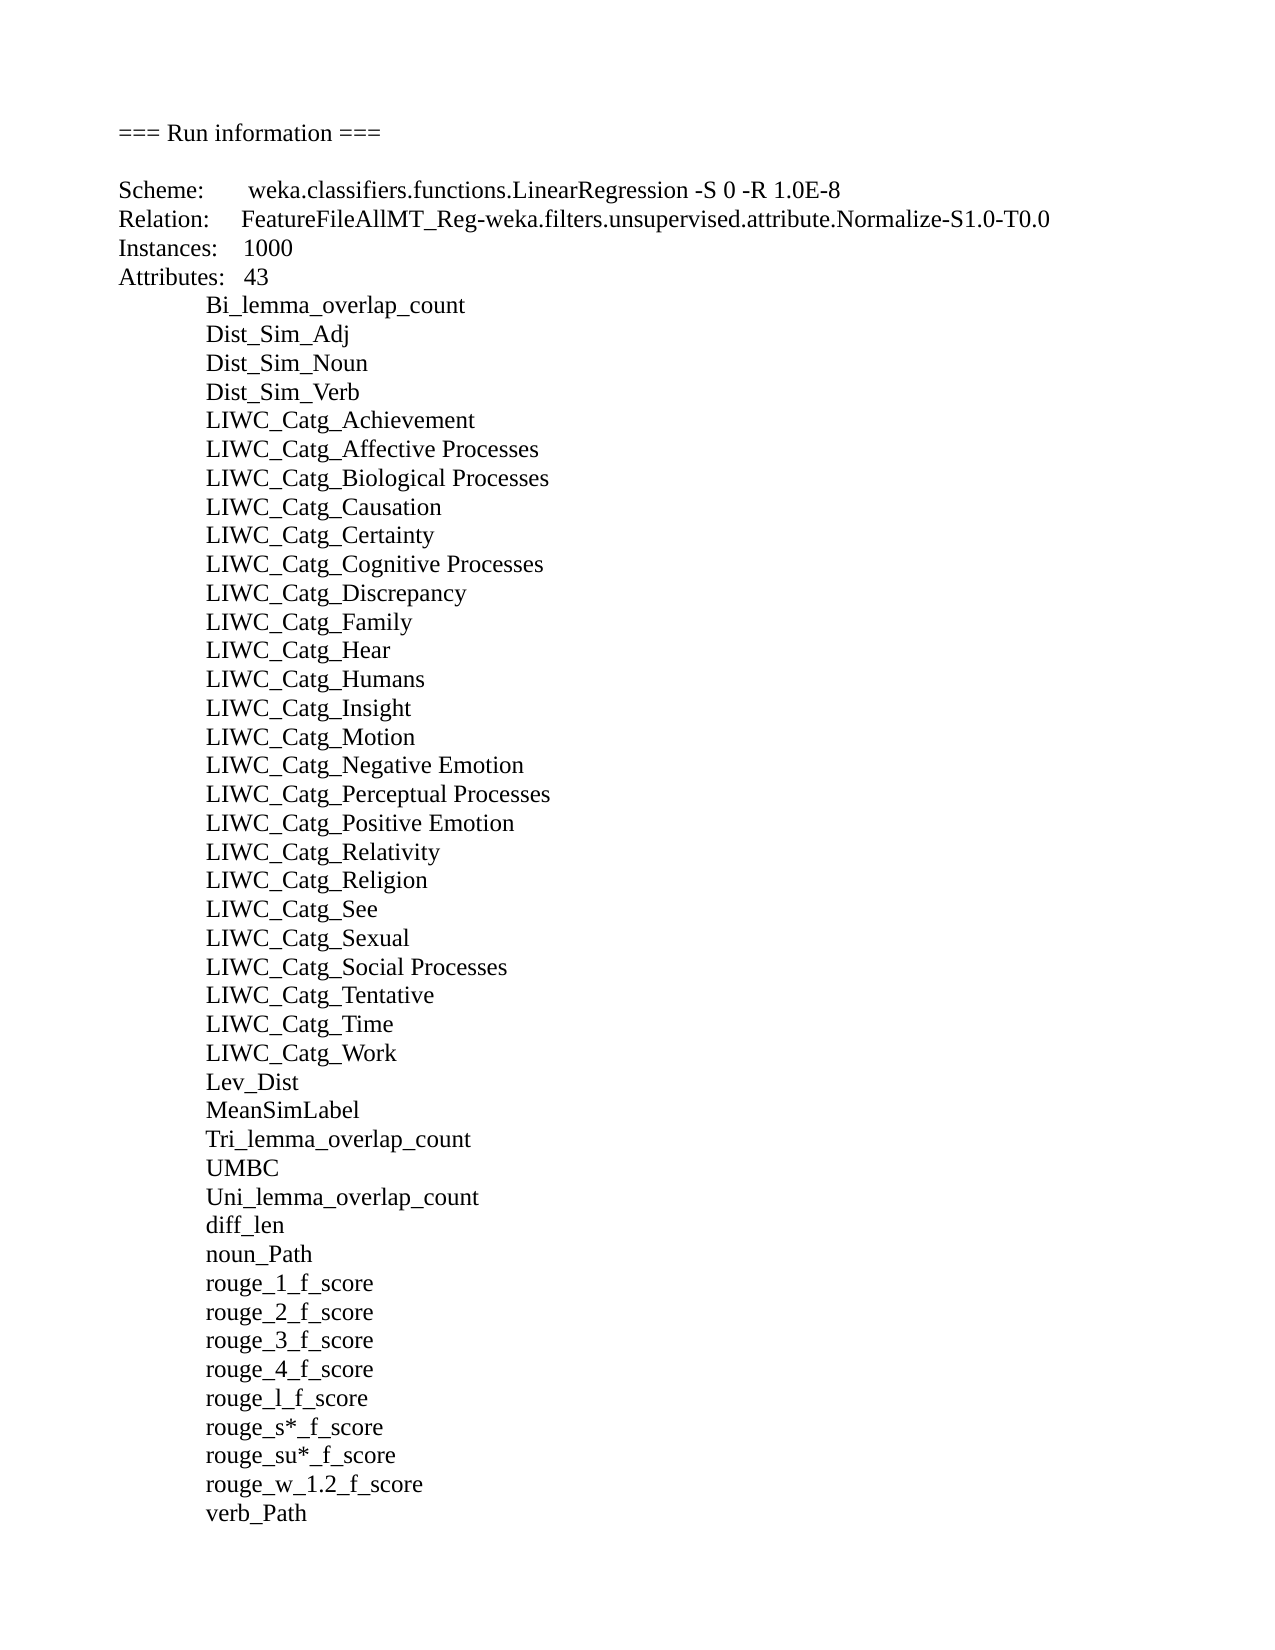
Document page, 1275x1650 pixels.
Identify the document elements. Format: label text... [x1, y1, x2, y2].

text Dist_Sim_Verb [118, 377, 1157, 406]
text Lev_Dist [118, 1067, 1157, 1096]
text UMBC [118, 1153, 1157, 1182]
text Scheme: weka.classifiers.functions.LinearRegression -S 0 -R 1.0E-8 [118, 176, 1157, 204]
text LIWC_Catg_Discrepancy [118, 578, 1157, 607]
text LIWC_Catg_Social Processes [118, 952, 1157, 981]
text LIWC_Catg_Cognitive Processes [118, 549, 1157, 578]
text noun_Path [118, 1239, 1157, 1268]
text LIWC_Catg_Perceptual Processes [118, 779, 1157, 808]
text rouge_1_f_score [118, 1268, 1157, 1297]
text rouge_4_f_score [118, 1354, 1157, 1383]
text rouge_2_f_score [118, 1297, 1157, 1326]
text Attributes: 43 [118, 262, 1157, 291]
text LIWC_Catg_Relativity [118, 837, 1157, 866]
text LIWC_Catg_Time [118, 1009, 1157, 1038]
text Tri_lemma_overlap_count [118, 1124, 1157, 1153]
text LIWC_Catg_Achievement [118, 406, 1157, 434]
text Relation: FeatureFileAllMT_Reg-weka.filters.unsupervised.attribute.Normalize-S1.0-T0.0 [118, 204, 1157, 233]
text === Run information === [118, 118, 1157, 147]
text LIWC_Catg_Tentative [118, 981, 1157, 1009]
text LIWC_Catg_Religion [118, 866, 1157, 894]
text rouge_su*_f_score [118, 1441, 1157, 1469]
text Dist_Sim_Noun [118, 348, 1157, 377]
text LIWC_Catg_Causation [118, 492, 1157, 521]
text LIWC_Catg_Negative Emotion [118, 751, 1157, 779]
text diff_len [118, 1211, 1157, 1239]
text rouge_3_f_score [118, 1326, 1157, 1354]
text LIWC_Catg_Positive Emotion [118, 808, 1157, 837]
text LIWC_Catg_Work [118, 1038, 1157, 1067]
text rouge_w_1.2_f_score [118, 1469, 1157, 1498]
text LIWC_Catg_Family [118, 607, 1157, 636]
text LIWC_Catg_Sexual [118, 923, 1157, 952]
text Dist_Sim_Adj [118, 319, 1157, 348]
text verb_Path [118, 1498, 1157, 1527]
text LIWC_Catg_Biological Processes [118, 463, 1157, 492]
text LIWC_Catg_Motion [118, 722, 1157, 751]
text rouge_l_f_score [118, 1383, 1157, 1412]
text LIWC_Catg_Affective Processes [118, 434, 1157, 463]
text LIWC_Catg_Humans [118, 664, 1157, 693]
text rouge_s*_f_score [118, 1412, 1157, 1441]
text Bi_lemma_overlap_count [118, 291, 1157, 319]
text Instances: 1000 [118, 233, 1157, 262]
text LIWC_Catg_Hear [118, 636, 1157, 664]
text Uni_lemma_overlap_count [118, 1182, 1157, 1211]
text LIWC_Catg_See [118, 894, 1157, 923]
text LIWC_Catg_Insight [118, 693, 1157, 722]
text MeanSimLabel [118, 1096, 1157, 1124]
text LIWC_Catg_Certainty [118, 521, 1157, 549]
